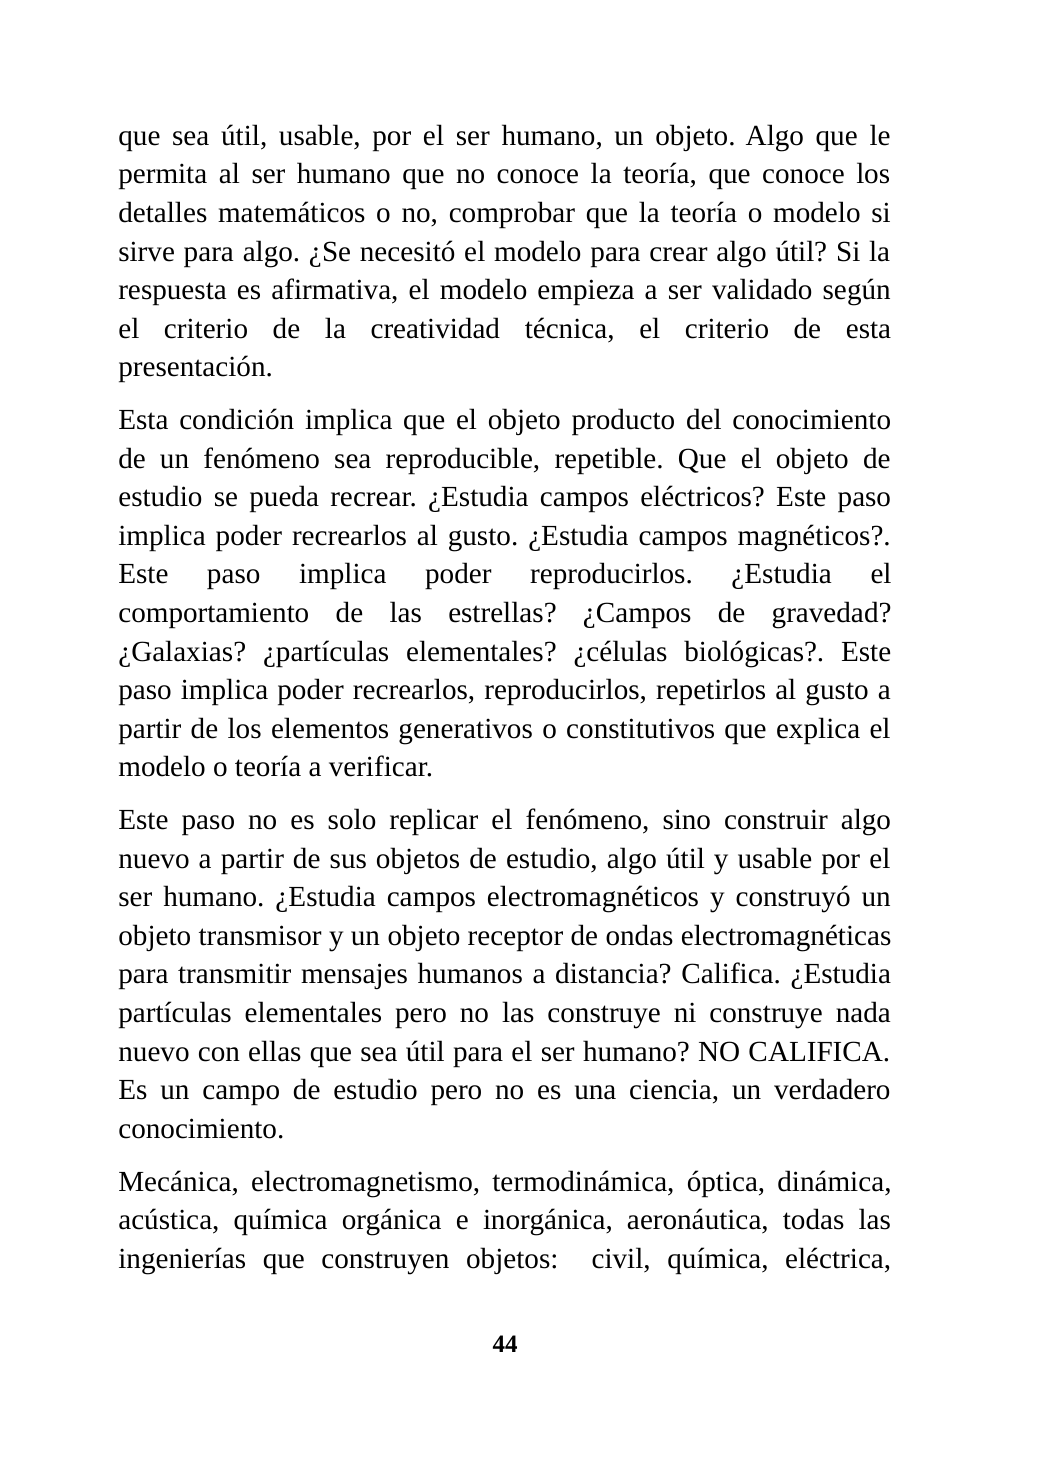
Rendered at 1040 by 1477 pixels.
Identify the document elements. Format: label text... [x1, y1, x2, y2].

text que sea útil, usable, por el ser humano, un objeto. Algo que le permita al ser humano que no conoce la teoría, que conoce los detalles matemáticos o no, comprobar que la teoría o modelo si sirve para algo. ¿Se necesitó el modelo para crear algo útil? Si la respuesta es afirmativa, el modelo empieza a ser validado según el criterio de la creatividad técnica, el criterio de esta presentación. [118, 118, 892, 383]
text Esta condición implica que el objeto producto del conocimiento de un fenómeno sea reproducible, repetible. Que el objeto de estudio se pueda recrear. ¿Estudia campos eléctricos? Este paso implica poder recrearlos al gusto. ¿Estudia campos magnéticos?. Este paso implica poder reproducirlos. ¿Estudia el comportamiento de las estrellas? ¿Campos de gravedad? ¿Galaxias? ¿partículas elementales? ¿células biológicas?. Este paso implica poder recrearlos, reproducirlos, repetirlos al gusto a partir de los elementos generativos o constitutivos que explica el modelo o teoría a verificar. [118, 402, 892, 783]
text Mecánica, electromagnetismo, termodinámica, óptica, dinámica, acústica, química orgánica e inorgánica, aeronáutica, todas las ingenierías que construyen objetos: civil, química, eléctrica, [118, 1164, 892, 1274]
text Este paso no es solo replicar el fenómeno, sino construir algo nuevo a partir de sus objetos de estudio, algo útil y usable por el ser humano. ¿Estudia campos electromagnéticos y construyó un objeto transmisor y un objeto receptor de ondas electromagnéticas para transmitir mensajes humanos a distancia? Califica. ¿Estudia partículas elementales pero no las construye ni construye nada nuevo con ellas que sea útil para el ser humano? NO CALIFICA. Es un campo de estudio pero no es una ciencia, un verdadero conocimiento. [118, 802, 892, 1144]
